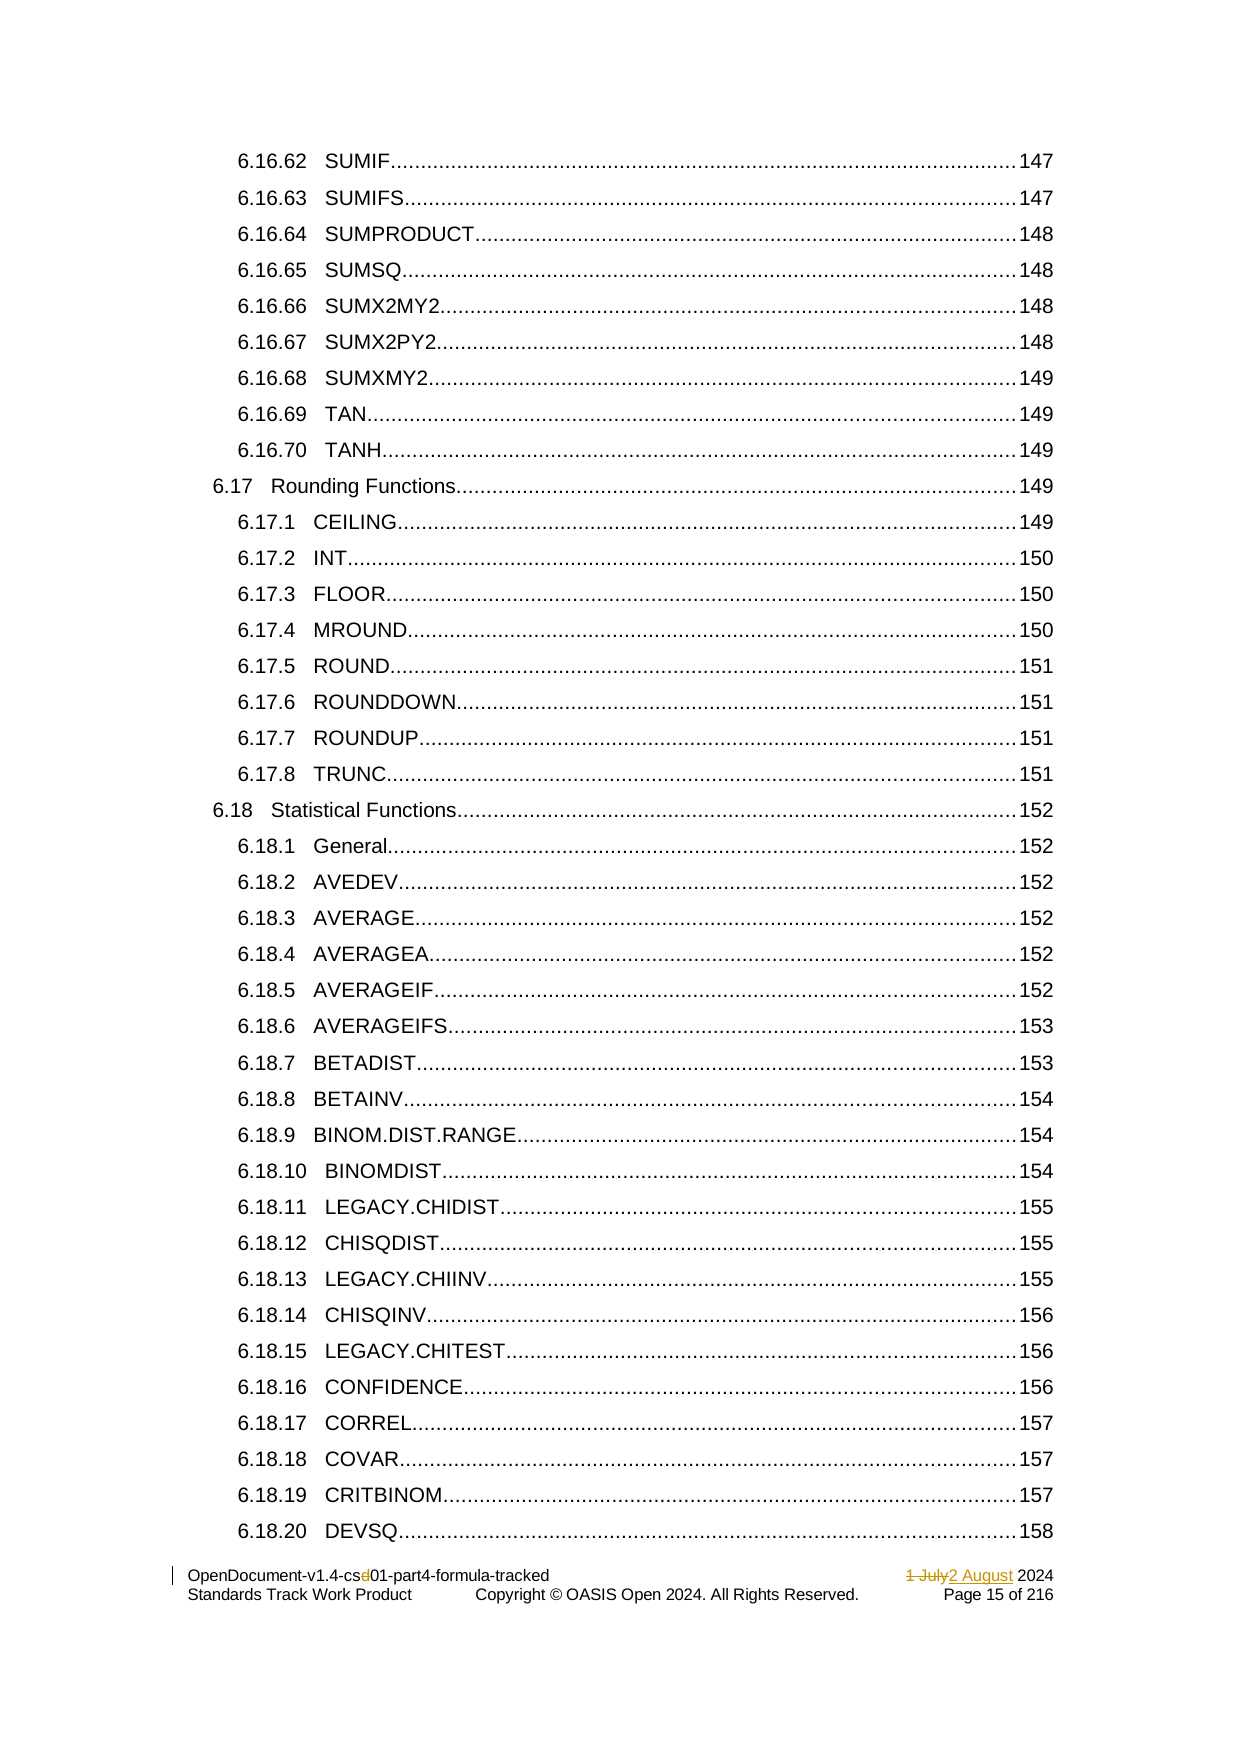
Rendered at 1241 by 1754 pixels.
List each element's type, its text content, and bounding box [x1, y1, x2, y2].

text 6.17.7 ROUNDUP 151 [237, 727, 1053, 750]
text 6.18.11 LEGACY.CHIDIST 155 [237, 1195, 1053, 1219]
text 6.18.17 CORREL 157 [237, 1411, 1053, 1435]
text 6.18.15 LEGACY.CHITEST 156 [237, 1339, 1053, 1363]
text 6.18.4 AVERAGEA 152 [237, 943, 1053, 966]
text 6.18.5 AVERAGEIF 152 [237, 979, 1053, 1002]
text 6.18.10 BINOMDIST 154 [237, 1159, 1053, 1183]
text 6.18.14 CHISQINV 156 [237, 1303, 1053, 1327]
text 6.17.5 ROUND 151 [237, 654, 1053, 678]
text 6.18.13 LEGACY.CHIINV 155 [237, 1267, 1053, 1291]
text 6.17.8 TRUNC 151 [237, 763, 1053, 786]
text 6.16.70 TANH 149 [237, 438, 1053, 462]
text 6.18.2 AVEDEV 152 [237, 871, 1053, 894]
text 6.18.18 COVAR 157 [237, 1447, 1053, 1471]
text 6.17.6 ROUNDDOWN 151 [237, 691, 1053, 714]
text 6.17.1 CEILING 149 [237, 510, 1053, 534]
text 6.16.63 SUMIFS 147 [237, 186, 1053, 209]
text 6.18.19 CRITBINOM 157 [237, 1483, 1053, 1507]
text 6.16.65 SUMSQ 148 [237, 258, 1053, 282]
text 6.18.8 BETAINV 154 [237, 1087, 1053, 1111]
text 6.17.4 MROUND 150 [237, 618, 1053, 642]
text 6.17.3 FLOOR 150 [237, 582, 1053, 606]
text 6.18.9 BINOM.DIST.RANGE 154 [237, 1123, 1053, 1147]
text 6.18 Statistical Functions 152 [212, 799, 1053, 822]
text 6.18.7 BETADIST 153 [237, 1051, 1053, 1074]
text 6.16.67 SUMX2PY2 148 [237, 330, 1053, 354]
text 6.18.16 CONFIDENCE 156 [237, 1375, 1053, 1399]
text 6.18.20 DEVSQ 158 [237, 1519, 1053, 1543]
text 6.16.62 SUMIF 147 [237, 150, 1053, 173]
text 6.18.1 General 152 [237, 835, 1053, 858]
text 6.16.68 SUMXMY2 149 [237, 366, 1053, 390]
text 6.18.3 AVERAGE 152 [237, 907, 1053, 930]
text 6.17 Rounding Functions 149 [212, 474, 1053, 498]
text 6.16.66 SUMX2MY2 148 [237, 294, 1053, 318]
text 6.16.64 SUMPRODUCT 148 [237, 222, 1053, 246]
text 6.17.2 INT 150 [237, 546, 1053, 570]
text 6.18.12 CHISQDIST 155 [237, 1231, 1053, 1255]
text 6.18.6 AVERAGEIFS 153 [237, 1015, 1053, 1038]
text 6.16.69 TAN 149 [237, 402, 1053, 426]
